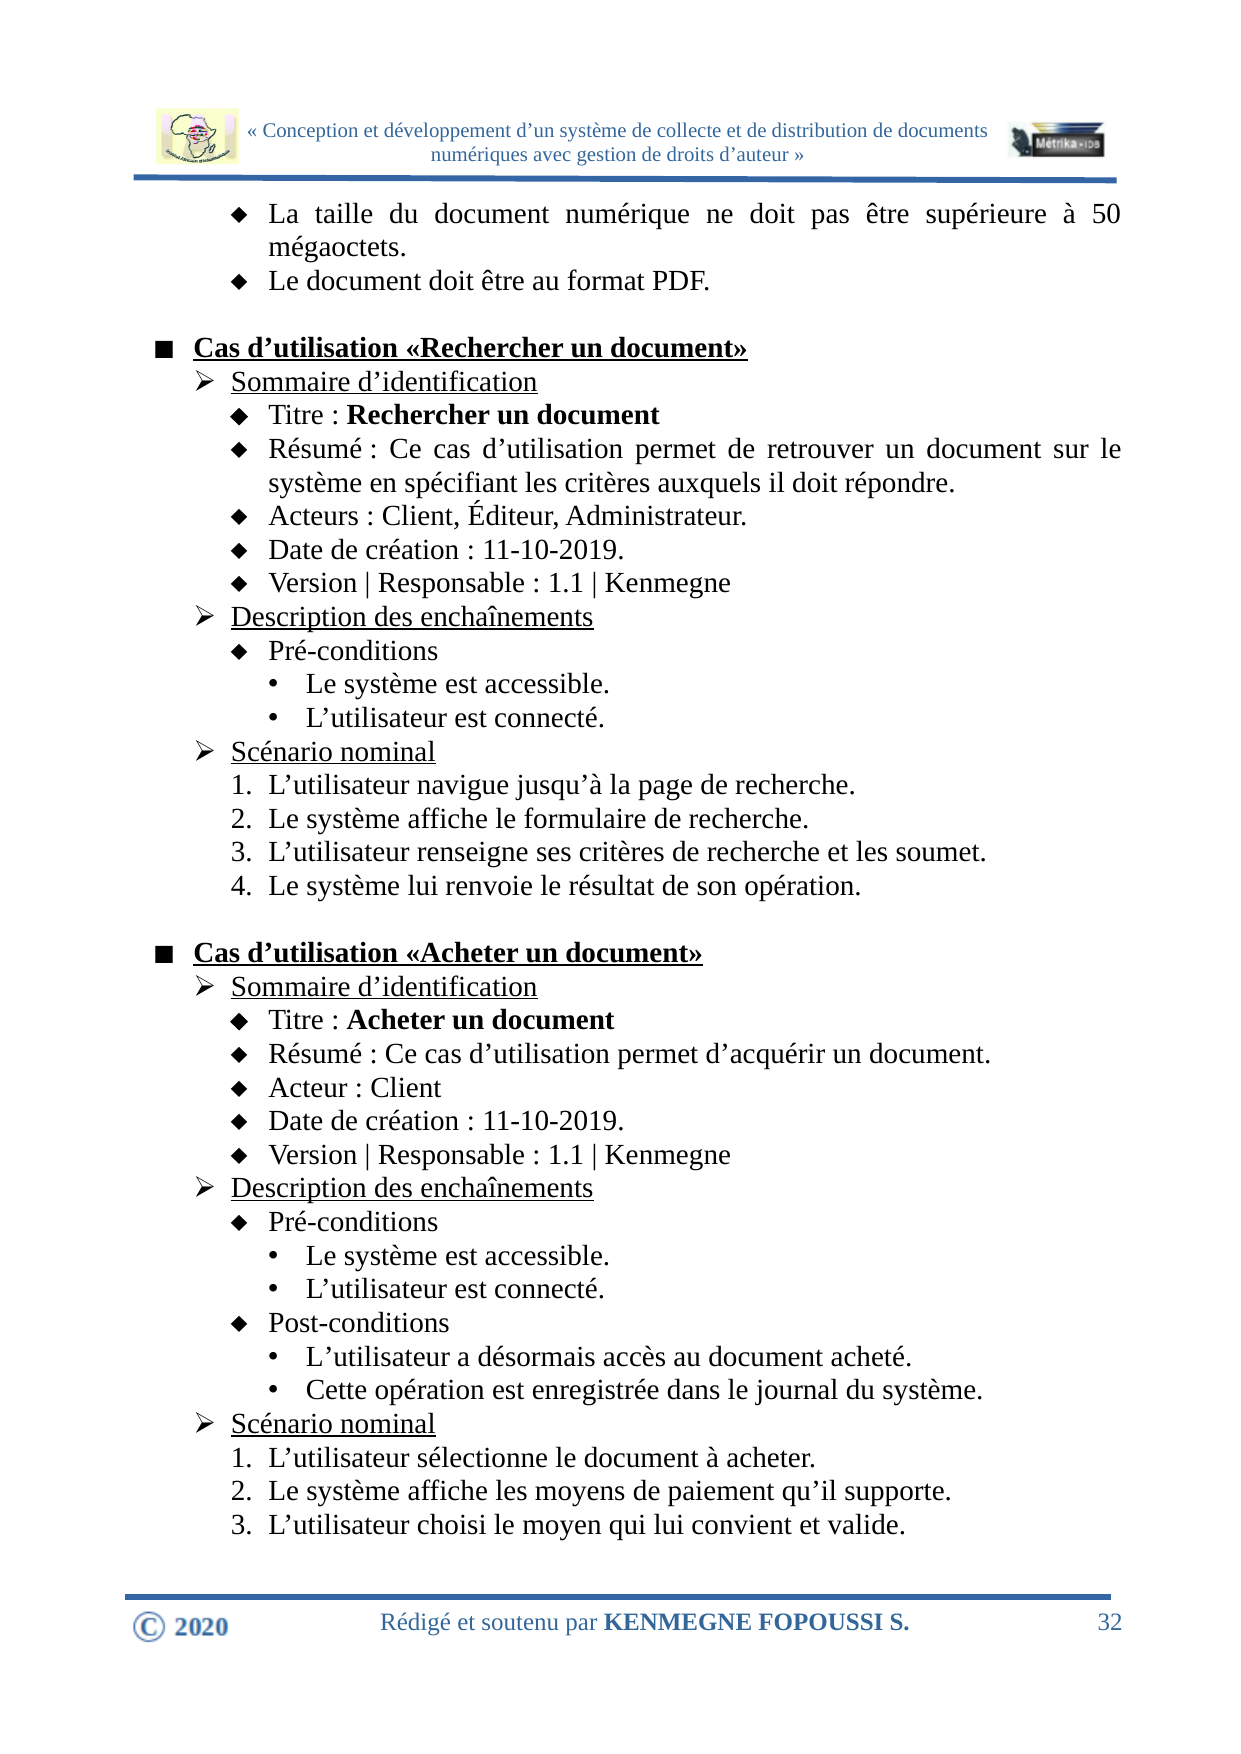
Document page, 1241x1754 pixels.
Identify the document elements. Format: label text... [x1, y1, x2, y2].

list Résumé : Ce cas d’utilisation permet d’acquérir un document. [231, 1036, 1122, 1070]
list Pré-conditions [231, 1204, 1122, 1238]
list Date de création : 11-10-2019. [231, 1103, 1122, 1137]
picture [154, 107, 241, 166]
list L’utilisateur est connecté. [268, 1272, 1122, 1305]
list Version | Responsable : 1.1 | Kenmegne [231, 1137, 1122, 1171]
list Acteur : Client [231, 1070, 1122, 1103]
list Scénario nominal [193, 1406, 1122, 1440]
list Sommaire d’identification [193, 364, 1122, 397]
list L’utilisateur est connecté. [268, 700, 1122, 734]
list Version | Responsable : 1.1 | Kenmegne [231, 566, 1122, 599]
picture [1003, 116, 1109, 160]
list Titre : Acheter un document [231, 1002, 1122, 1036]
list Résumé : Ce cas d’utilisation permet de retrouver un document sur le système en spécifiant les critères auxquels il doit répondre. [231, 431, 1122, 498]
list L’utilisateur sélectionne le document à acheter. [231, 1440, 1122, 1473]
list Cette opération est enregistrée dans le journal du système. [268, 1372, 1122, 1406]
list Date de création : 11-10-2019. [231, 532, 1122, 566]
list Le système affiche le formulaire de recherche. [231, 801, 1122, 834]
list Post-conditions [231, 1305, 1122, 1339]
list L’utilisateur choisi le moyen qui lui convient et valide. [231, 1507, 1122, 1540]
list Le système affiche les moyens de paiement qu’il supporte. [231, 1473, 1122, 1507]
list Scénario nominal [193, 734, 1122, 767]
list Le système est accessible. [268, 1238, 1122, 1272]
list L’utilisateur a désormais accès au document acheté. [268, 1339, 1122, 1372]
list Le système est accessible. [268, 666, 1122, 700]
list Description des enchaînements [193, 1171, 1122, 1204]
list Sommaire d’identification [193, 969, 1122, 1002]
picture [126, 1604, 231, 1647]
list La taille du document numérique ne doit pas être supérieure à 50 mégaoctets. [231, 196, 1122, 263]
list L’utilisateur renseigne ses critères de recherche et les soumet. [231, 834, 1122, 868]
list Description des enchaînements [193, 599, 1122, 633]
list Acteurs : Client, Éditeur, Administrateur. [231, 498, 1122, 532]
list Pré-conditions [231, 633, 1122, 666]
list Le document doit être au format PDF. [231, 263, 1122, 297]
list Cas d’utilisation «Acheter un document» [156, 935, 1122, 969]
list L’utilisateur navigue jusqu’à la page de recherche. [231, 767, 1122, 801]
list Le système lui renvoie le résultat de son opération. [231, 868, 1122, 902]
list Titre : Rechercher un document [231, 397, 1122, 431]
list Cas d’utilisation «Rechercher un document» [156, 330, 1122, 364]
